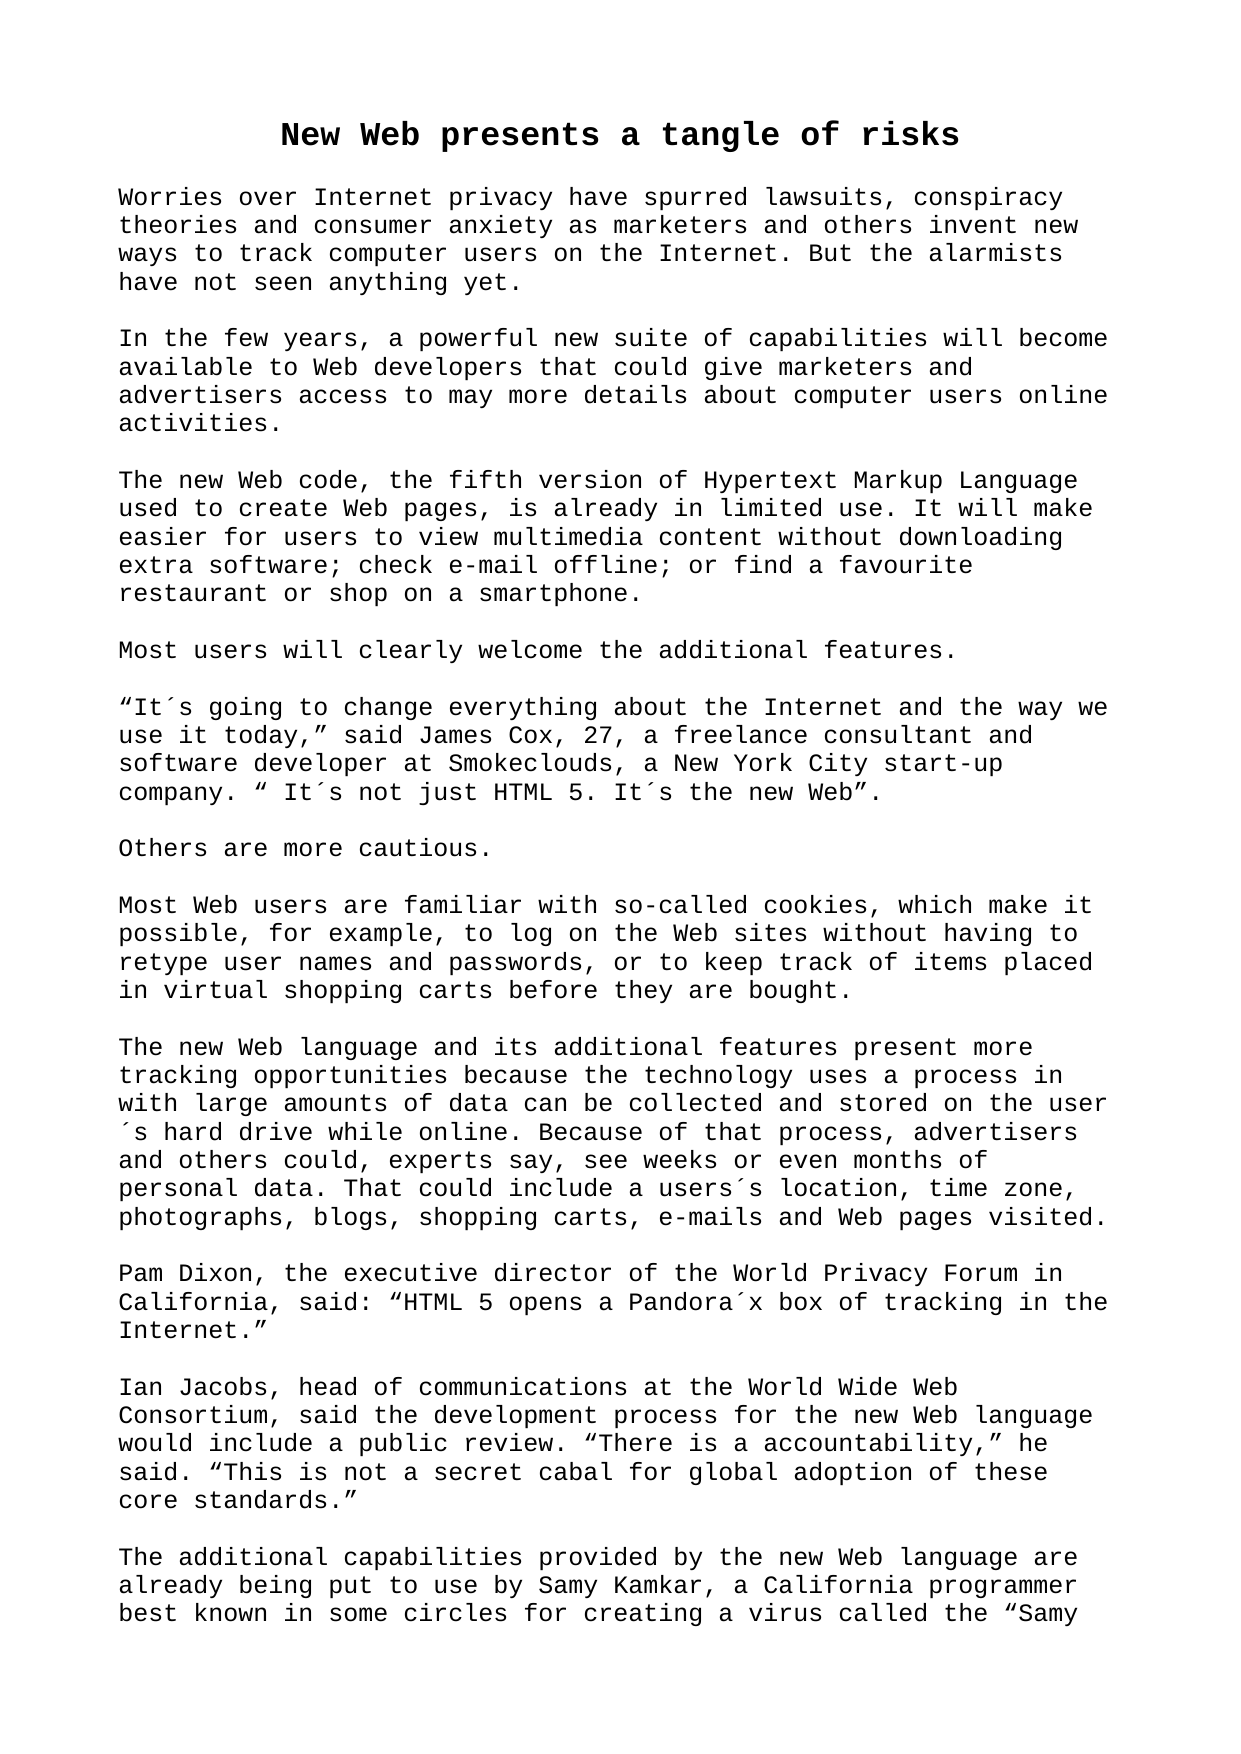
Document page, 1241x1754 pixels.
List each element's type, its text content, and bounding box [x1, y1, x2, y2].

text Worries over Internet privacy have spurred lawsuits, conspiracy theories and consumer anxiety as marketers and others invent new ways to track computer users on the Internet. But the alarmists have not seen anything yet. [118, 184, 1122, 298]
text Pam Dixon, the executive director of the World Privacy Forum in California, said: “HTML 5 opens a Pandora´x box of tracking in the Internet.” [118, 1261, 1122, 1346]
text New Web presents a tangle of risks [118, 118, 1122, 156]
text The new Web language and its additional features present more tracking opportunities because the technology uses a process in with large amounts of data can be collected and stored on the user´s hard drive while online. Because of that process, advertisers and others could, experts say, see weeks or even months of personal data. That could include a users´s location, time zone, photographs, blogs, shopping carts, e-mails and Web pages visited. [118, 1034, 1122, 1233]
text In the few years, a powerful new suite of capabilities will become available to Web developers that could give marketers and advertisers access to may more details about computer users online activities. [118, 326, 1122, 439]
text The additional capabilities provided by the new Web language are already being put to use by Samy Kamkar, a California programmer best known in some circles for creating a virus called the “Samy [118, 1544, 1122, 1629]
text Ian Jacobs, head of communications at the World Wide Web Consortium, said the development process for the new Web language would include a public review. “There is a accountability,” he said. “This is not a secret cabal for global adoption of these core standards.” [118, 1374, 1122, 1516]
text The new Web code, the fifth version of Hypertext Markup Language used to create Web pages, is already in limited use. It will make easier for users to view multimedia content without downloading extra software; check e-mail offline; or find a favourite restaurant or shop on a smartphone. [118, 468, 1122, 609]
text Others are more cautious. [118, 836, 1122, 864]
text Most users will clearly welcome the additional features. [118, 638, 1122, 666]
text Most Web users are familiar with so-called cookies, which make it possible, for example, to log on the Web sites without having to retype user names and passwords, or to keep track of items placed in virtual shopping carts before they are bought. [118, 893, 1122, 1006]
text “It´s going to change everything about the Internet and the way we use it today,” said James Cox, 27, a freelance consultant and software developer at Smokeclouds, a New York City start-up company. “ It´s not just HTML 5. It´s the new Web”. [118, 694, 1122, 808]
